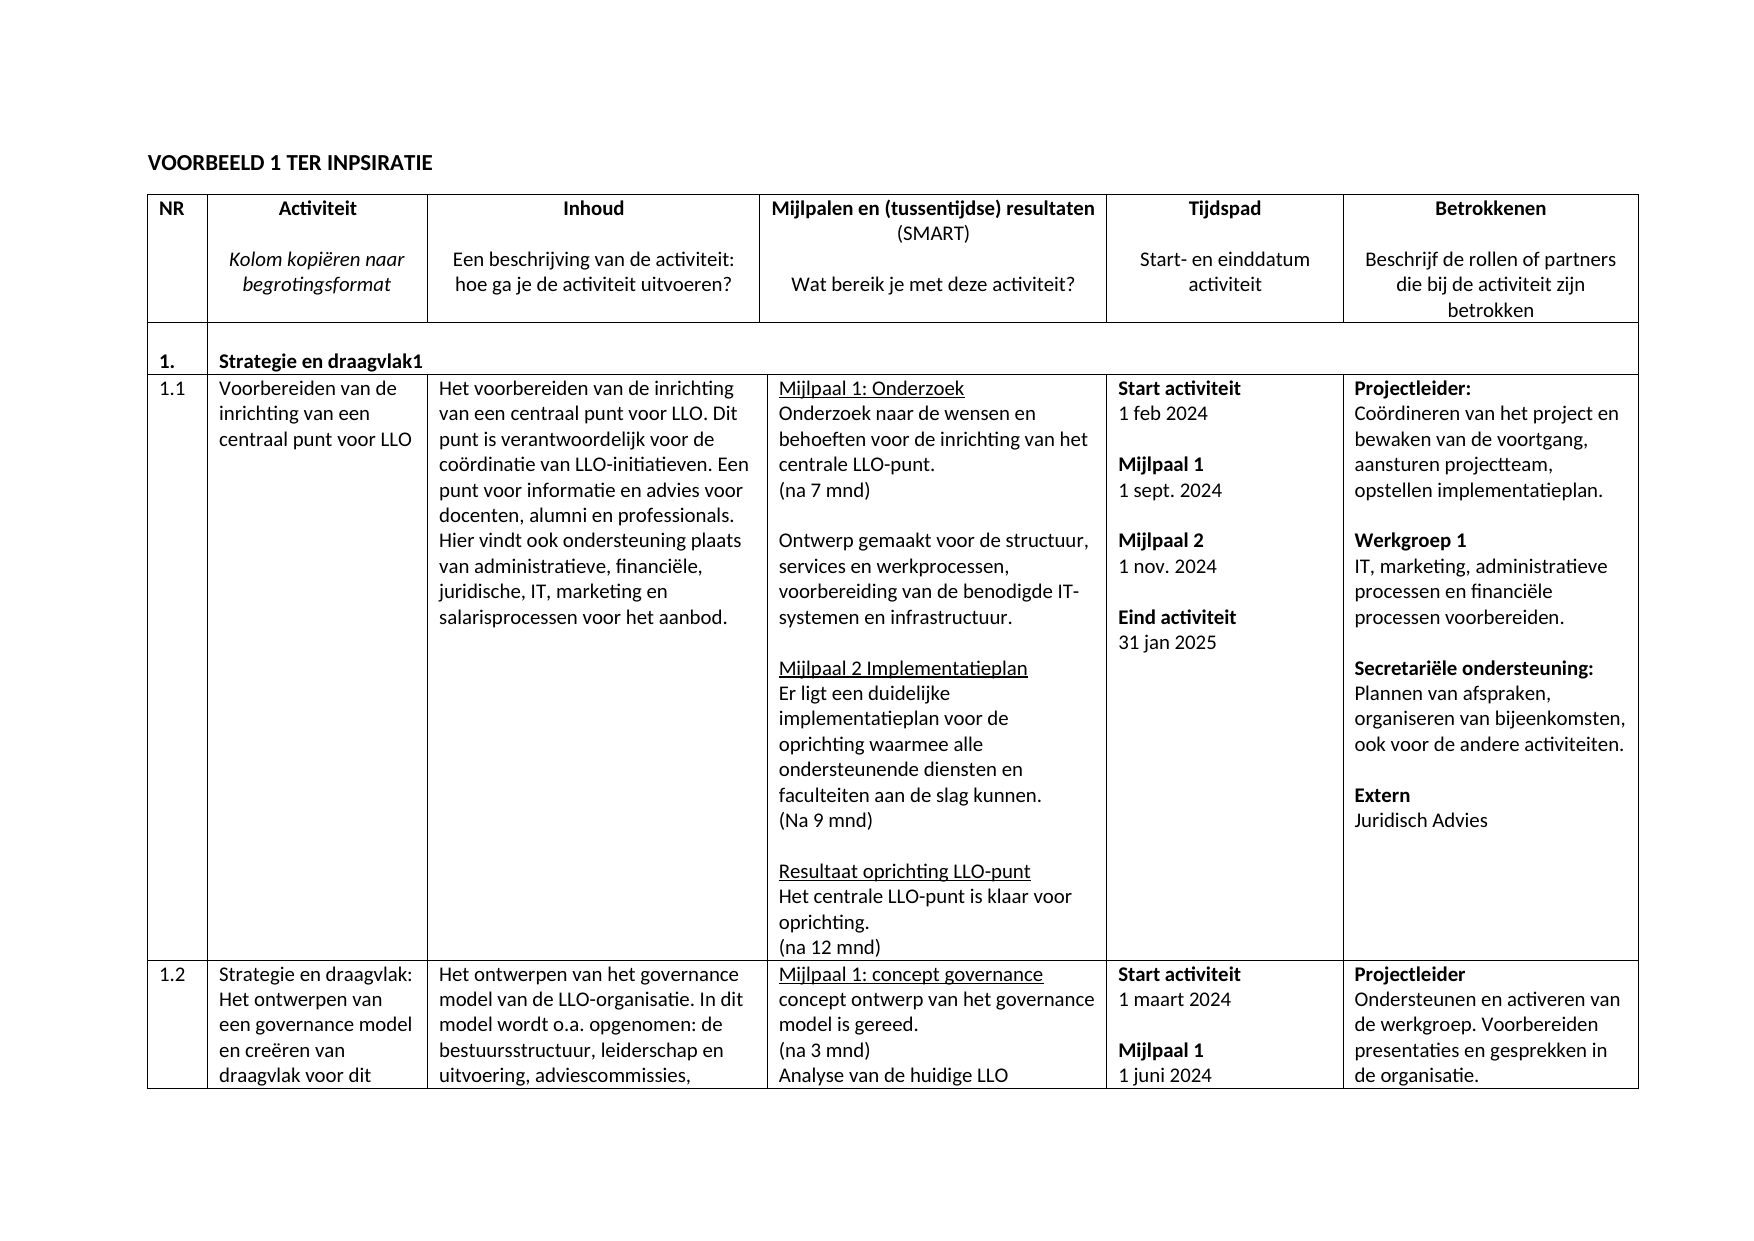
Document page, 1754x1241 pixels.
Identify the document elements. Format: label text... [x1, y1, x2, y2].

text VOORBEELD 1 TER INPSIRATIE [148, 148, 1606, 176]
table_header Tijdspad Start- en einddatum activiteit [1107, 195, 1343, 322]
table_header Inhoud Een beschrijving van de activiteit: hoe ga je de activiteit uitvoeren? [428, 195, 759, 322]
table_cell Projectleider: Coördineren van het project en bewaken van de voortgang, aansturen projectteam, opstellen implementatieplan. Werkgroep 1 IT, marketing, administratieve processen en financiële processen voorbereiden. Secretariële ondersteuning: Plannen van afspraken, organiseren van bijeenkomsten, ook voor de andere activiteiten. Extern Juridisch Advies [1344, 375, 1638, 960]
table_cell Voorbereiden van de inrichting van een centraal punt voor LLO [208, 375, 427, 960]
table_cell Start activiteit 1 feb 2024 Mijlpaal 1 1 sept. 2024 Mijlpaal 2 1 nov. 2024 Eind activiteit 31 jan 2025 [1107, 375, 1343, 960]
table_cell Start activiteit 1 maart 2024 Mijlpaal 1 1 juni 2024 [1107, 961, 1343, 1088]
table_header Activiteit Kolom kopiëren naar begrotingsformat [208, 195, 427, 322]
table_cell Het ontwerpen van het governance model van de LLO-organisatie. In dit model wordt o.a. opgenomen: de bestuursstructuur, leiderschap en uitvoering, adviescommissies, [428, 961, 767, 1088]
table_cell Strategie en draagvlak1 [208, 323, 1638, 374]
table_cell Mijlpaal 1: concept governance concept ontwerp van het governance model is gereed. (na 3 mnd) Analyse van de huidige LLO [768, 961, 1106, 1088]
table_cell 1.2 [148, 961, 207, 1088]
table_header Betrokkenen Beschrijf de rollen of partners die bij de activiteit zijn betrokken [1344, 195, 1638, 322]
table_cell Het voorbereiden van de inrichting van een centraal punt voor LLO. Dit punt is verantwoordelijk voor de coördinatie van LLO-initiatieven. Een punt voor informatie en advies voor docenten, alumni en professionals. Hier vindt ook ondersteuning plaats van administratieve, financiële, juridische, IT, marketing en salarisprocessen voor het aanbod. [428, 375, 767, 960]
table_cell Strategie en draagvlak: Het ontwerpen van een governance model en creëren van draagvlak voor dit [208, 961, 427, 1088]
table_cell 1.1 [148, 375, 207, 960]
table_header Mijlpalen en (tussentijdse) resultaten (SMART) Wat bereik je met deze activiteit? [760, 195, 1106, 322]
table_cell Mijlpaal 1: Onderzoek Onderzoek naar de wensen en behoeften voor de inrichting van het centrale LLO-punt. (na 7 mnd) Ontwerp gemaakt voor de structuur, services en werkprocessen, voorbereiding van de benodigde IT- systemen en infrastructuur. Mijlpaal 2 Implementatieplan Er ligt een duidelijke implementatieplan voor de oprichting waarmee alle ondersteunende diensten en faculteiten aan de slag kunnen. (Na 9 mnd) Resultaat oprichting LLO-punt Het centrale LLO-punt is klaar voor oprichting. (na 12 mnd) [768, 375, 1106, 960]
table_cell 1. [148, 323, 207, 374]
table_cell Projectleider Ondersteunen en activeren van de werkgroep. Voorbereiden presentaties en gesprekken in de organisatie. [1344, 961, 1638, 1088]
table_header NR [148, 195, 207, 322]
